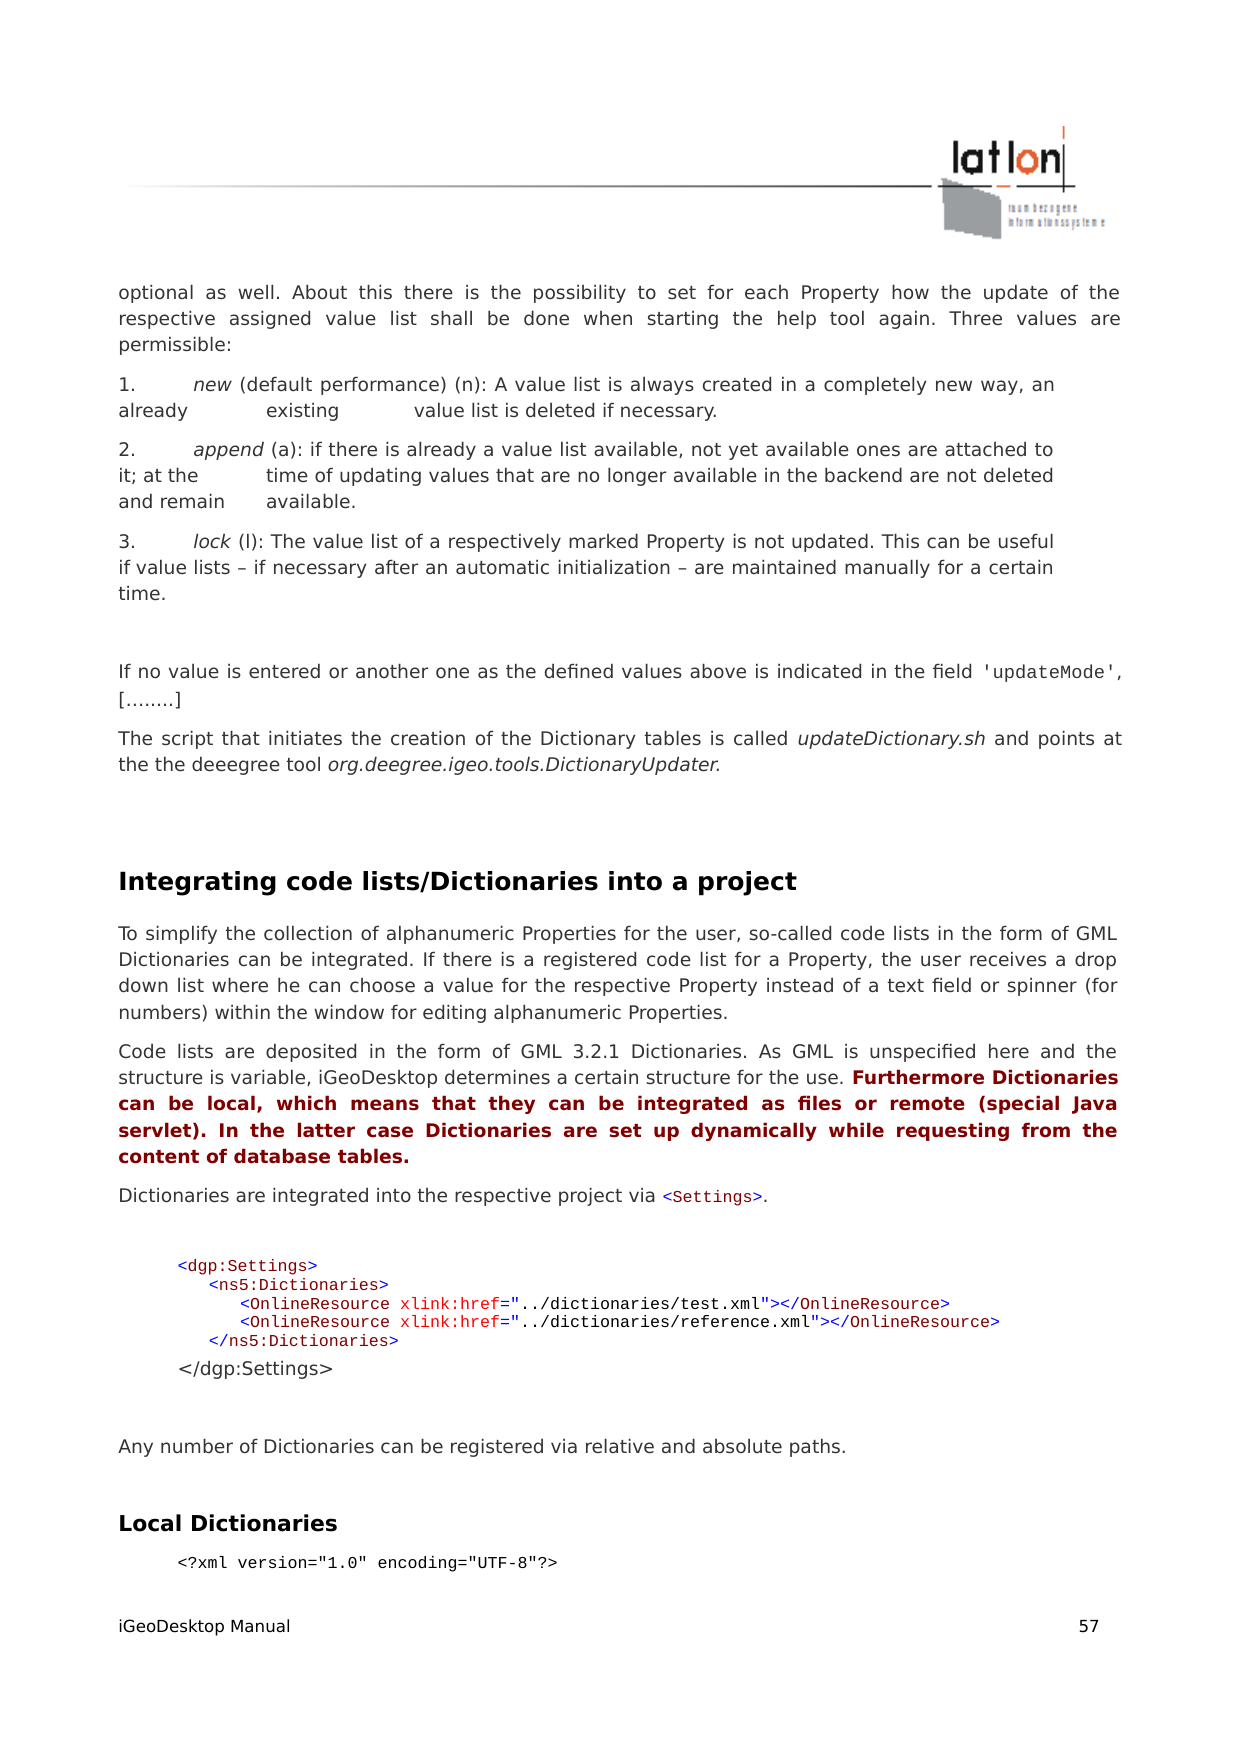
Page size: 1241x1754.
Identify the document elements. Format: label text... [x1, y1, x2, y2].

picture [122, 126, 1111, 244]
text If no value is entered or another one as the defined values above is indicated in the field 'updateMode', [….....] [118, 662, 1122, 711]
text Code lists are deposited in the form of GML 3.2.1 Dictionaries. As GML is unspecified here and the structure is variable, iGeoDesktop determines a certain structure for the use. Furthermore Dictionaries can be local, which means that they can be integrated as files or remote (special Java servlet). In the latter case Dictionaries are set up dynamically while requesting from the content of database tables. [118, 1041, 1118, 1168]
subtitle Local Dictionaries [118, 1511, 1122, 1536]
text <OnlineResource xlink:href="../dictionaries/test.xml"></OnlineResource> [177, 1295, 1122, 1314]
text optional as well. About this there is the possibility to set for each Property how the update of the respective assigned value list shall be done when starting the help tool again. Three values are permissible: [118, 282, 1122, 356]
text <ns5:Dictionaries> [177, 1276, 1122, 1295]
text <?xml version="1.0" encoding="UTF-8"?> [177, 1555, 1122, 1574]
text </ns5:Dictionaries> [177, 1333, 1122, 1352]
text To simplify the collection of alphanumeric Properties for the user, so-called code lists in the form of GML Dictionaries can be integrated. If there is a registered code list for a Property, the user receives a drop down list where he can choose a value for the respective Property instead of a text field or spinner (for numbers) within the window for editing alphanumeric Properties. [118, 923, 1118, 1023]
text <OnlineResource xlink:href="../dictionaries/reference.xml"></OnlineResource> [177, 1314, 1122, 1333]
list new (default performance) (n): A value list is always created in a completely new way, an already existing value list is deleted if necessary. [118, 374, 1056, 422]
text Dictionaries are integrated into the respective project via <Settings>. [118, 1185, 1118, 1207]
text The script that initiates the creation of the Dictionary tables is called updateDictionary.sh and points at the the deeegree tool org.deegree.i­geo.tools.DictionaryUpdater. [118, 728, 1122, 776]
subtitle Integrating code lists/Dictionaries into a project [118, 867, 1122, 896]
text <dgp:Settings> [177, 1257, 1122, 1276]
text </dgp:Settings> [177, 1358, 1122, 1380]
list append (a): if there is already a value list available, not yet available ones are attached to it; at the time of updating values that are no longer available in the backend are not deleted and remain available. [118, 439, 1056, 513]
text Any number of Dictionaries can be registered via relative and absolute paths. [118, 1437, 1118, 1458]
list lock (l): The value list of a respectively marked Property is not updated. This can be useful if value lists – if necessary after an automatic initialization – are maintained manually for a certain time. [118, 531, 1056, 605]
